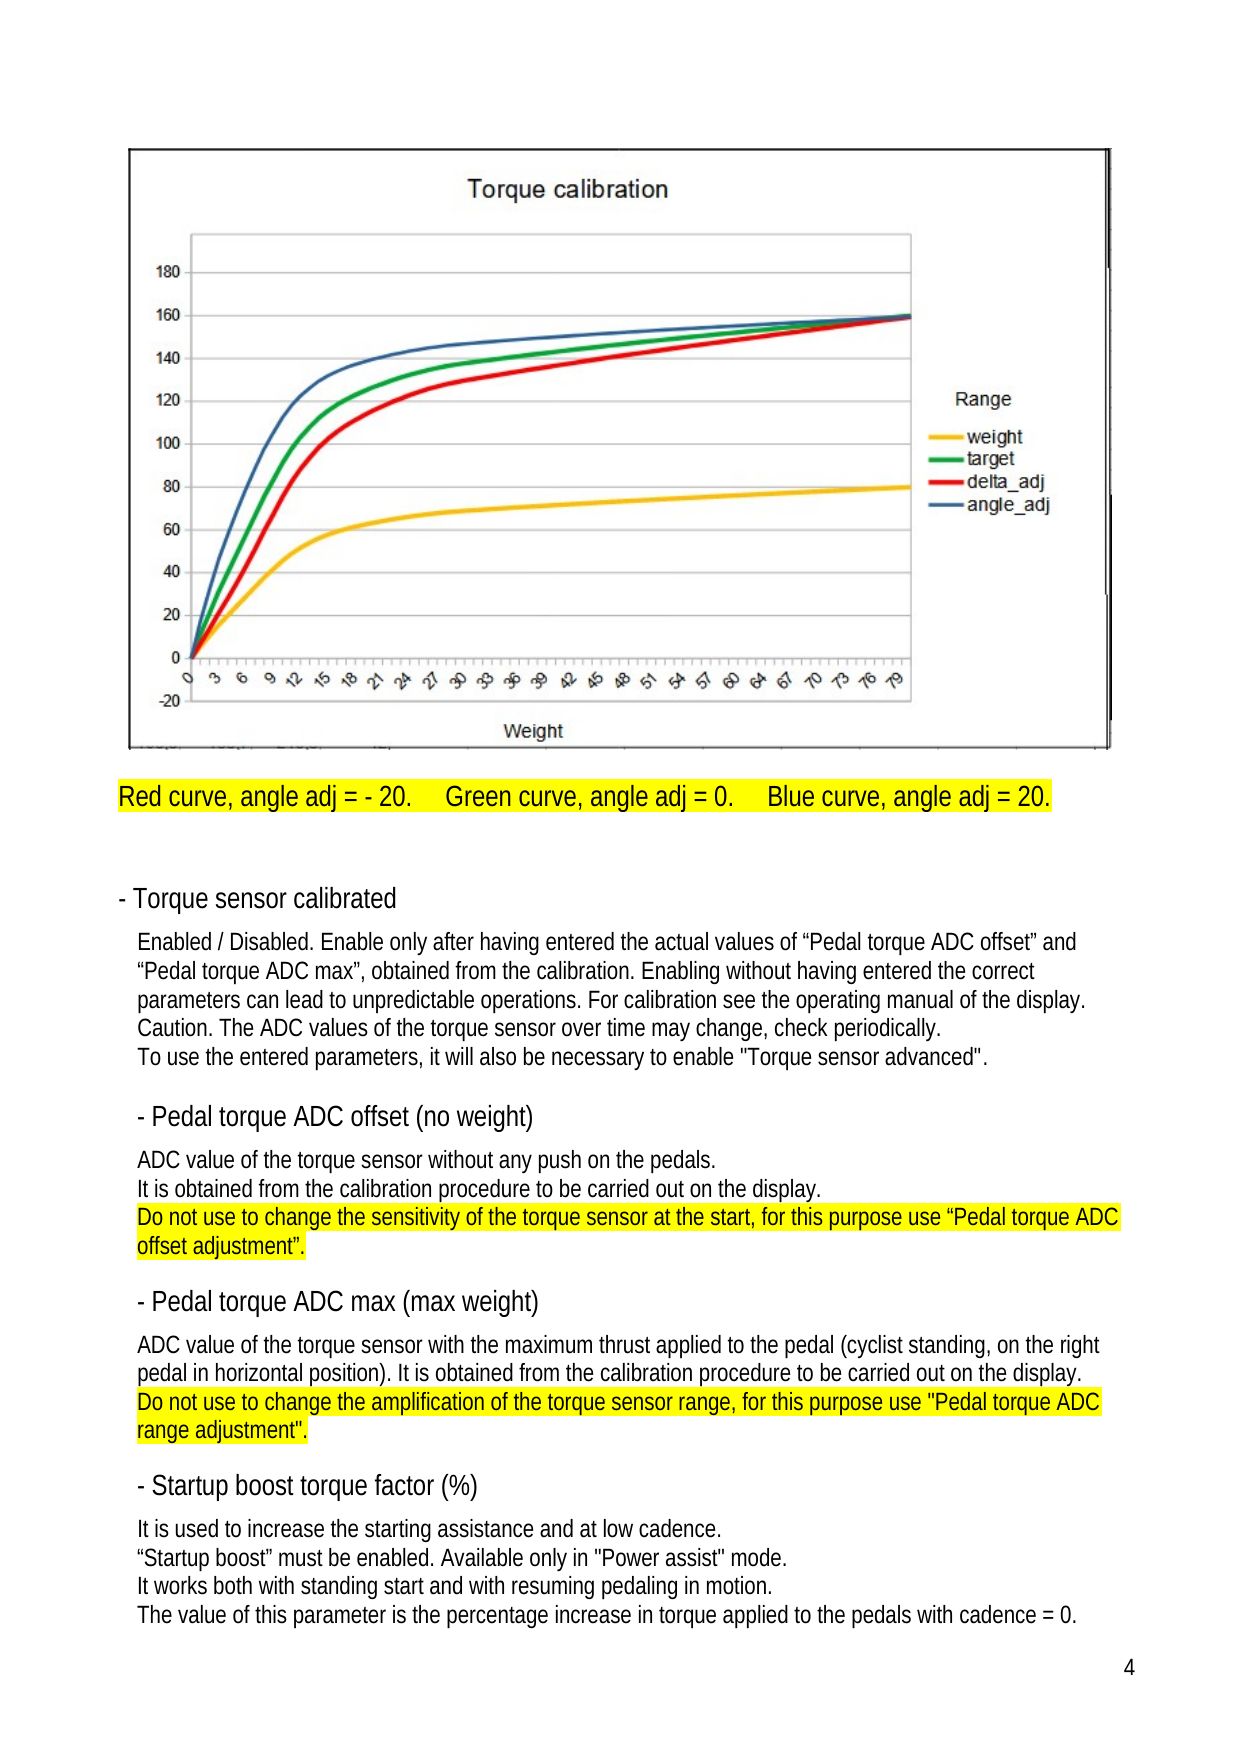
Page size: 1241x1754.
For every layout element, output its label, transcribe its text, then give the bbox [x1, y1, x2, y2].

text Do not use to change the sensitivity of the torque sensor at the start, for this purpose use “Pedal torque ADC offset adjustment”. [137, 1202, 1122, 1260]
text ADC value of the torque sensor without any push on the pedals. [137, 1145, 1122, 1174]
subtitle “Startup boost” must be enabled. Available only in "Power assist" mode. [137, 1543, 1122, 1571]
text Enabled / Disabled. Enable only after having entered the actual values of “Pedal torque ADC offset” and “Pedal torque ADC max”, obtained from the calibration. Enabling without having entered the correct parameters can lead to unpredictable operations. For calibration see the operating manual of the display. [137, 927, 1122, 1013]
text - Pedal torque ADC offset (no weight) [137, 1099, 1122, 1133]
subtitle - Startup boost torque factor (%) [137, 1468, 1122, 1502]
text To use the entered parameters, it will also be necessary to enable "Torque sensor advanced". [137, 1042, 1122, 1071]
subtitle ADC value of the torque sensor with the maximum thrust applied to the pedal (cyclist standing, on the right pedal in horizontal position). It is obtained from the calibration procedure to be carried out on the display. [137, 1329, 1122, 1387]
text - Torque sensor calibrated [118, 881, 1122, 915]
text - Pedal torque ADC max (max weight) [137, 1284, 1122, 1317]
subtitle The value of this parameter is the percentage increase in torque applied to the pedals with cadence = 0. [137, 1600, 1122, 1629]
text Caution. The ADC values of the torque sensor over time may change, check periodically. [137, 1013, 1122, 1042]
text It is obtained from the calibration procedure to be carried out on the display. [137, 1174, 1122, 1202]
subtitle It works both with standing start and with resuming pedaling in motion. [137, 1571, 1122, 1600]
subtitle It is used to increase the starting assistance and at low cadence. [137, 1514, 1122, 1543]
picture [128, 148, 1112, 750]
subtitle Do not use to change the amplification of the torque sensor range, for this purpose use "Pedal torque ADC range adjustment". [137, 1387, 1122, 1444]
text Red curve, angle adj = - 20. Green curve, angle adj = 0. Blue curve, angle adj = 20. [118, 779, 1122, 812]
